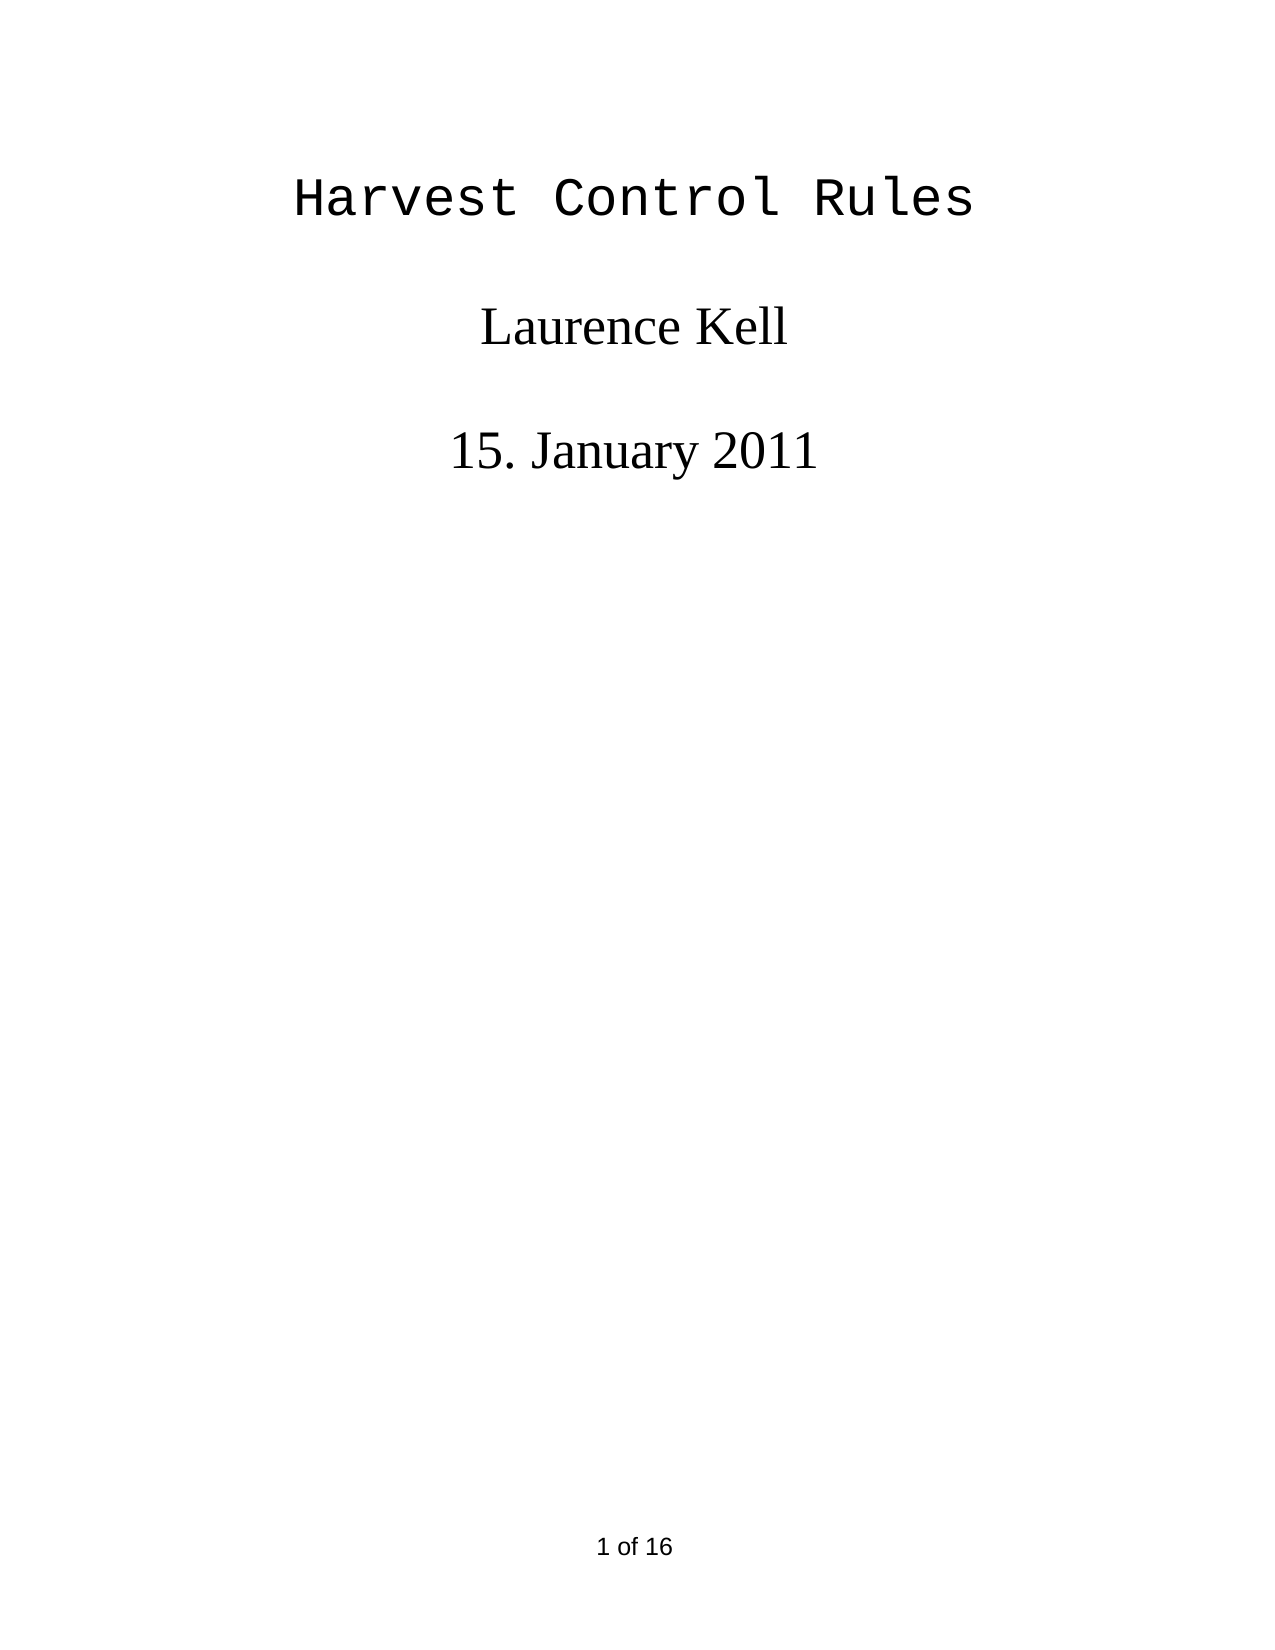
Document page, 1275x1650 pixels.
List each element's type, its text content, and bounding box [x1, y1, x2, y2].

text Harvest Control Rules [120, 170, 1149, 232]
text 15. January 2011 [120, 418, 1149, 481]
text Laurence Kell [120, 294, 1149, 356]
